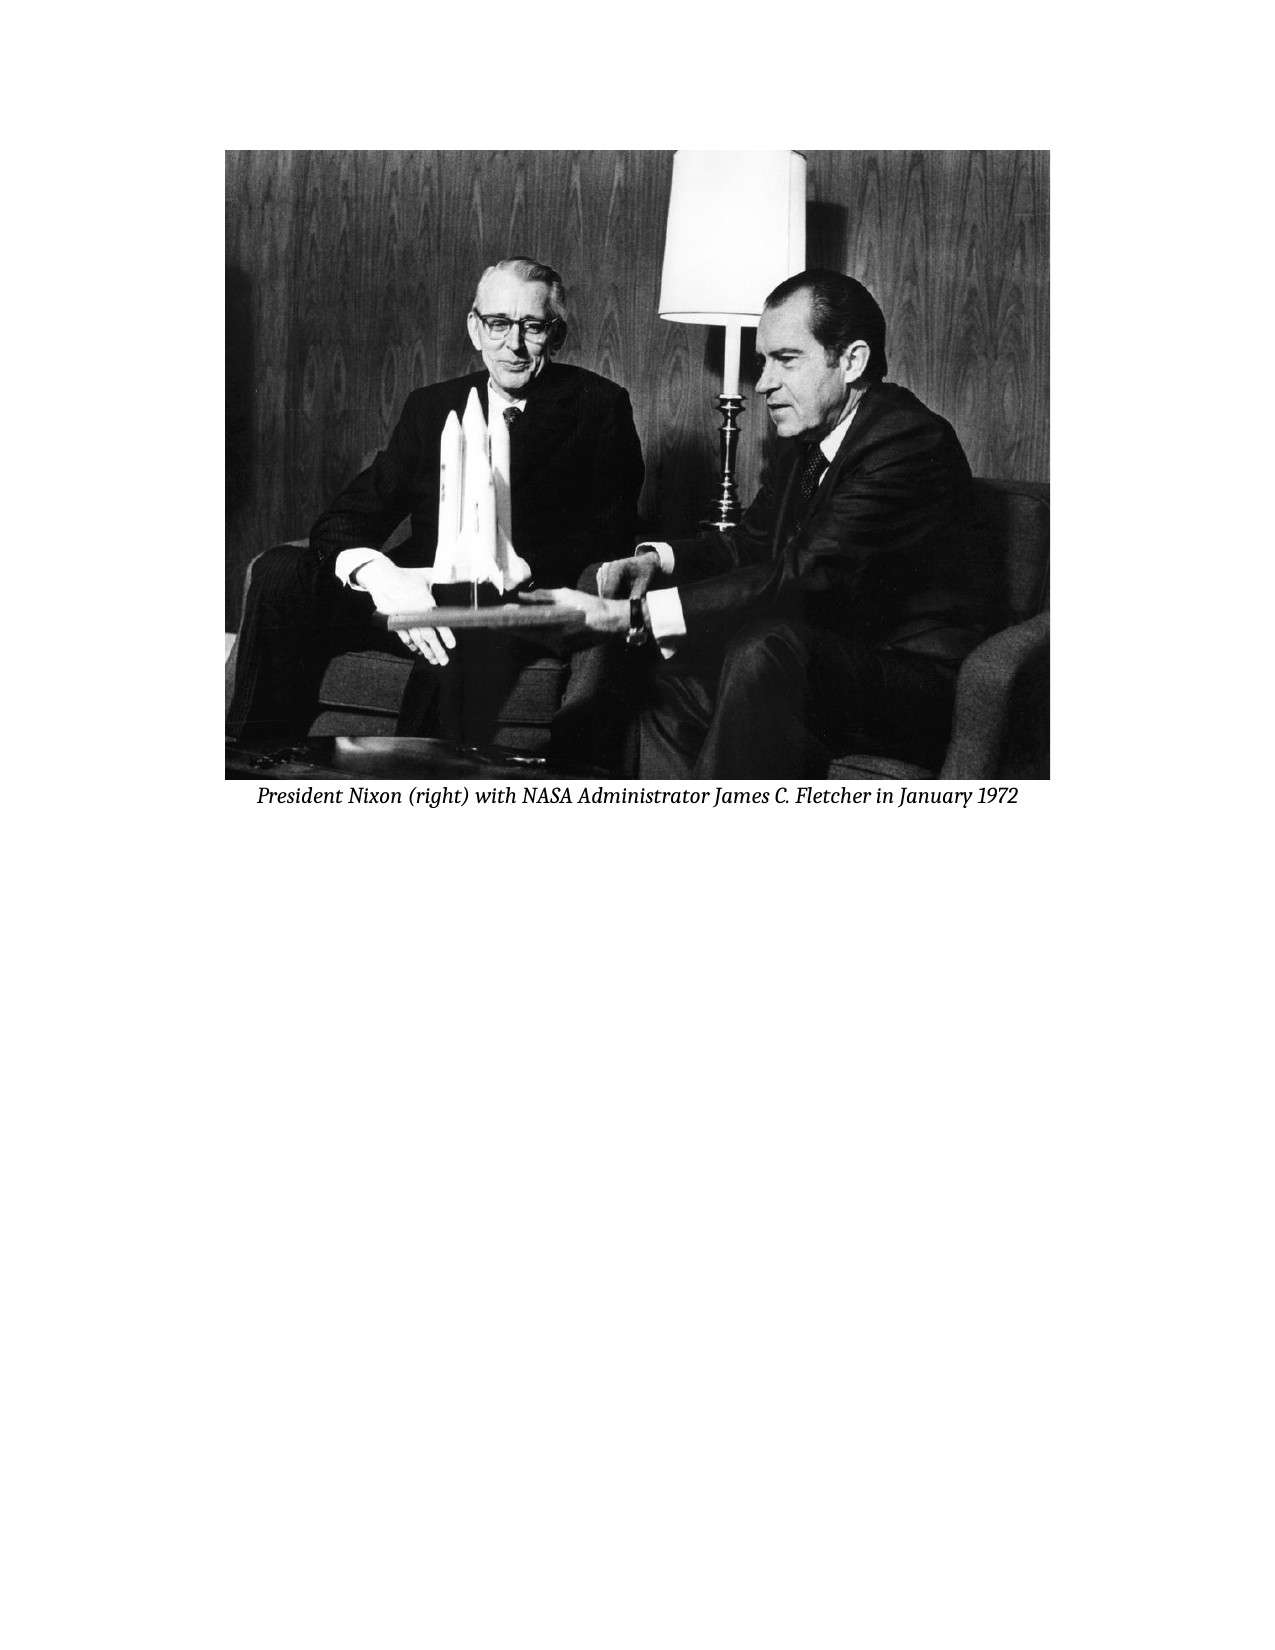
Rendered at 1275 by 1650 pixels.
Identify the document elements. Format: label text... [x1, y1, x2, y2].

text President Nixon (right) with NASA Administrator James C. Fletcher in January 1972 [187, 150, 1087, 810]
picture [225, 150, 1050, 780]
